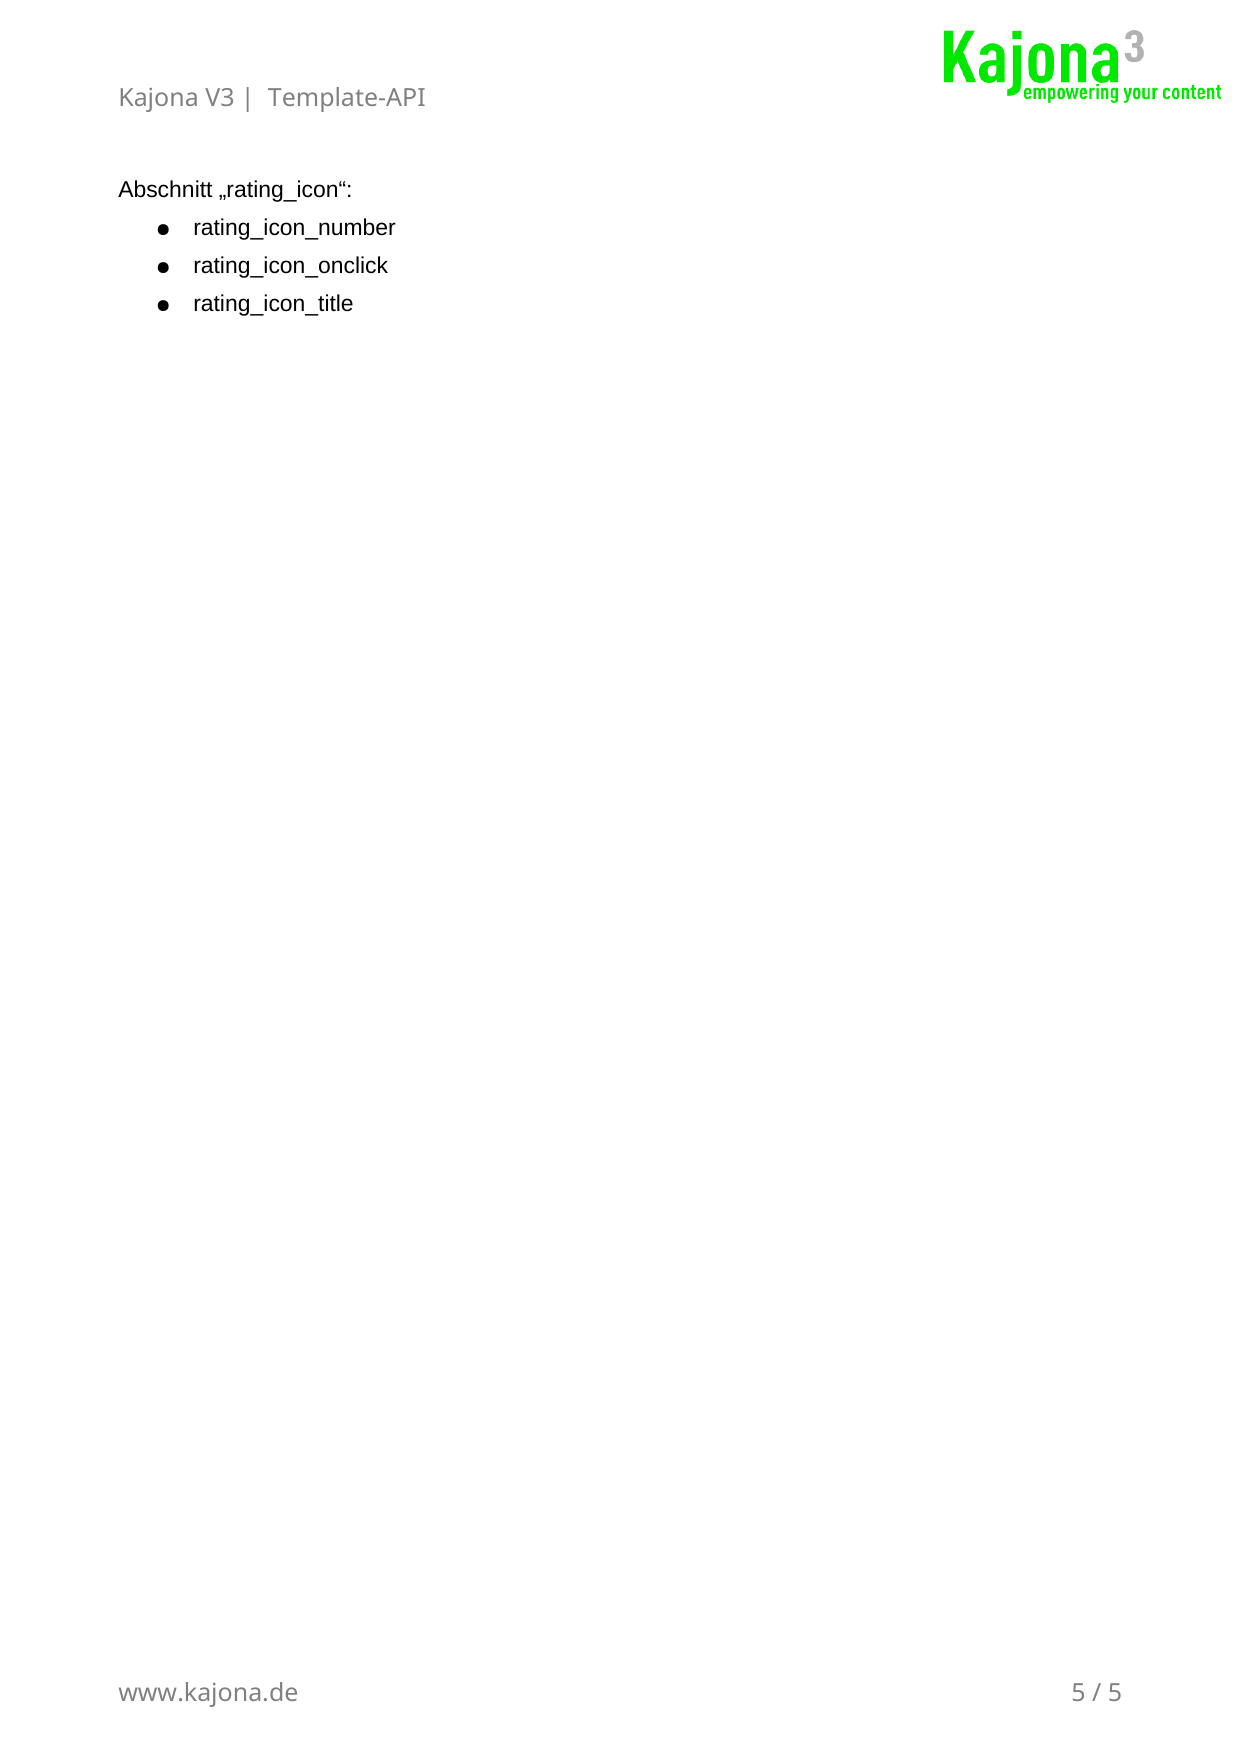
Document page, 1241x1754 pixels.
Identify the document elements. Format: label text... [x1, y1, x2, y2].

picture [944, 30, 1221, 103]
text Abschnitt „rating_icon“: [118, 177, 1122, 202]
list rating_icon_title [156, 291, 1122, 317]
list rating_icon_onclick [156, 253, 1122, 278]
list rating_icon_number [156, 215, 1122, 240]
